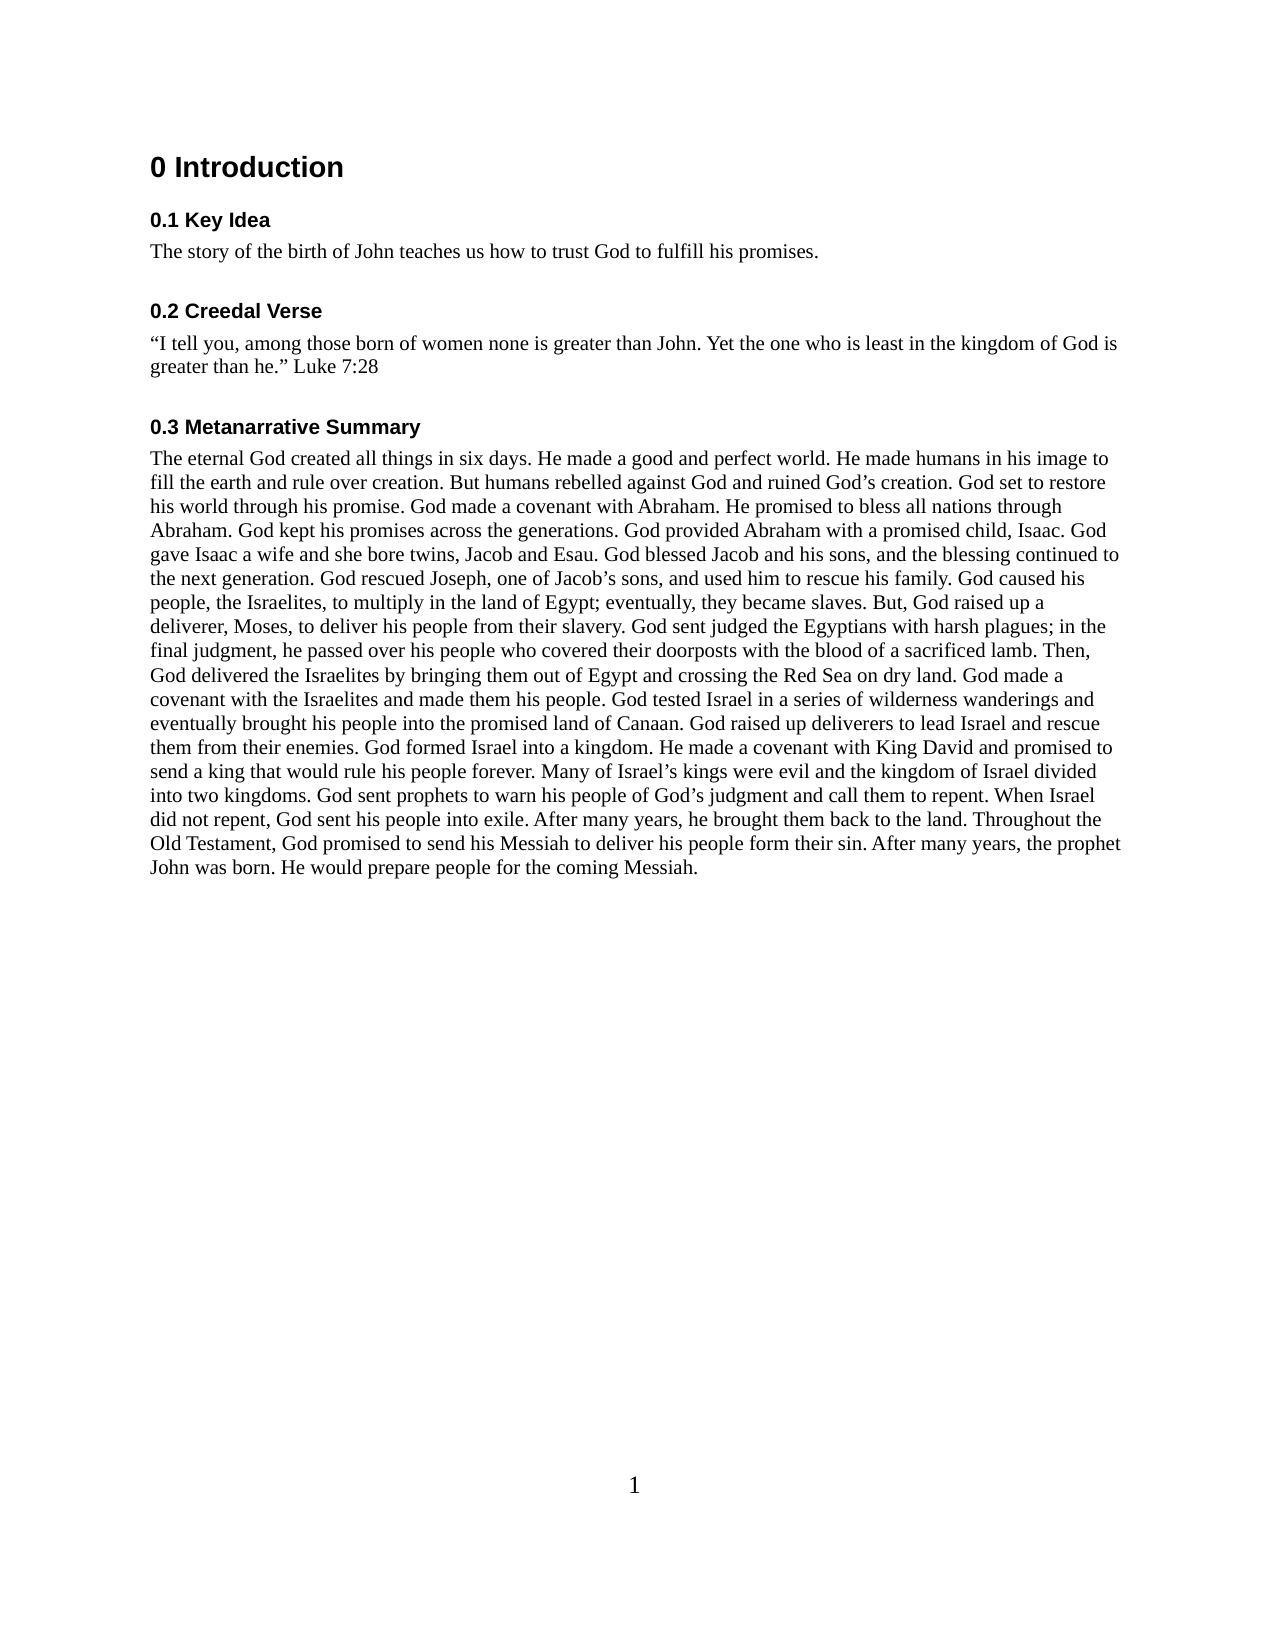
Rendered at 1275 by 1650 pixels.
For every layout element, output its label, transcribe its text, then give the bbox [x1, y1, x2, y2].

subtitle 0.3 Metanarrative Summary [150, 414, 1125, 438]
subtitle 0.1 Key Idea [150, 207, 1125, 231]
text The story of the birth of John teaches us how to trust God to fulfill his promises. [150, 239, 1125, 263]
subtitle 0.2 Creedal Verse [150, 299, 1125, 323]
text “I tell you, among those born of women none is greater than John. Yet the one who is least in the kingdom of God is greater than he.” Luke 7:28 [150, 330, 1125, 378]
text The eternal God created all things in six days. He made a good and perfect world. He made humans in his image to fill the earth and rule over creation. But humans rebelled against God and ruined God’s creation. God set to restore his world through his promise. God made a covenant with Abraham. He promised to bless all nations through Abraham. God kept his promises across the generations. God provided Abraham with a promised child, Isaac. God gave Isaac a wife and she bore twins, Jacob and Esau. God blessed Jacob and his sons, and the blessing continued to the next generation. God rescued Joseph, one of Jacob’s sons, and used him to rescue his family. God caused his people, the Israelites, to multiply in the land of Egypt; eventually, they became slaves. But, God raised up a deliverer, Moses, to deliver his people from their slavery. God sent judged the Egyptians with harsh plagues; in the final judgment, he passed over his people who covered their doorposts with the blood of a sacrificed lamb. Then, God delivered the Israelites by bringing them out of Egypt and crossing the Red Sea on dry land. God made a covenant with the Israelites and made them his people. God tested Israel in a series of wilderness wanderings and eventually brought his people into the promised land of Canaan. God raised up deliverers to lead Israel and rescue them from their enemies. God formed Israel into a kingdom. He made a covenant with King David and promised to send a king that would rule his people forever. Many of Israel’s kings were evil and the kingdom of Israel divided into two kingdoms. God sent prophets to warn his people of God’s judgment and call them to repent. When Israel did not repent, God sent his people into exile. After many years, he brought them back to the land. Throughout the Old Testament, God promised to send his Messiah to deliver his people form their sin. After many years, the prophet John was born. He would prepare people for the coming Messiah. [150, 446, 1125, 879]
subtitle 0 Introduction [150, 150, 1125, 183]
